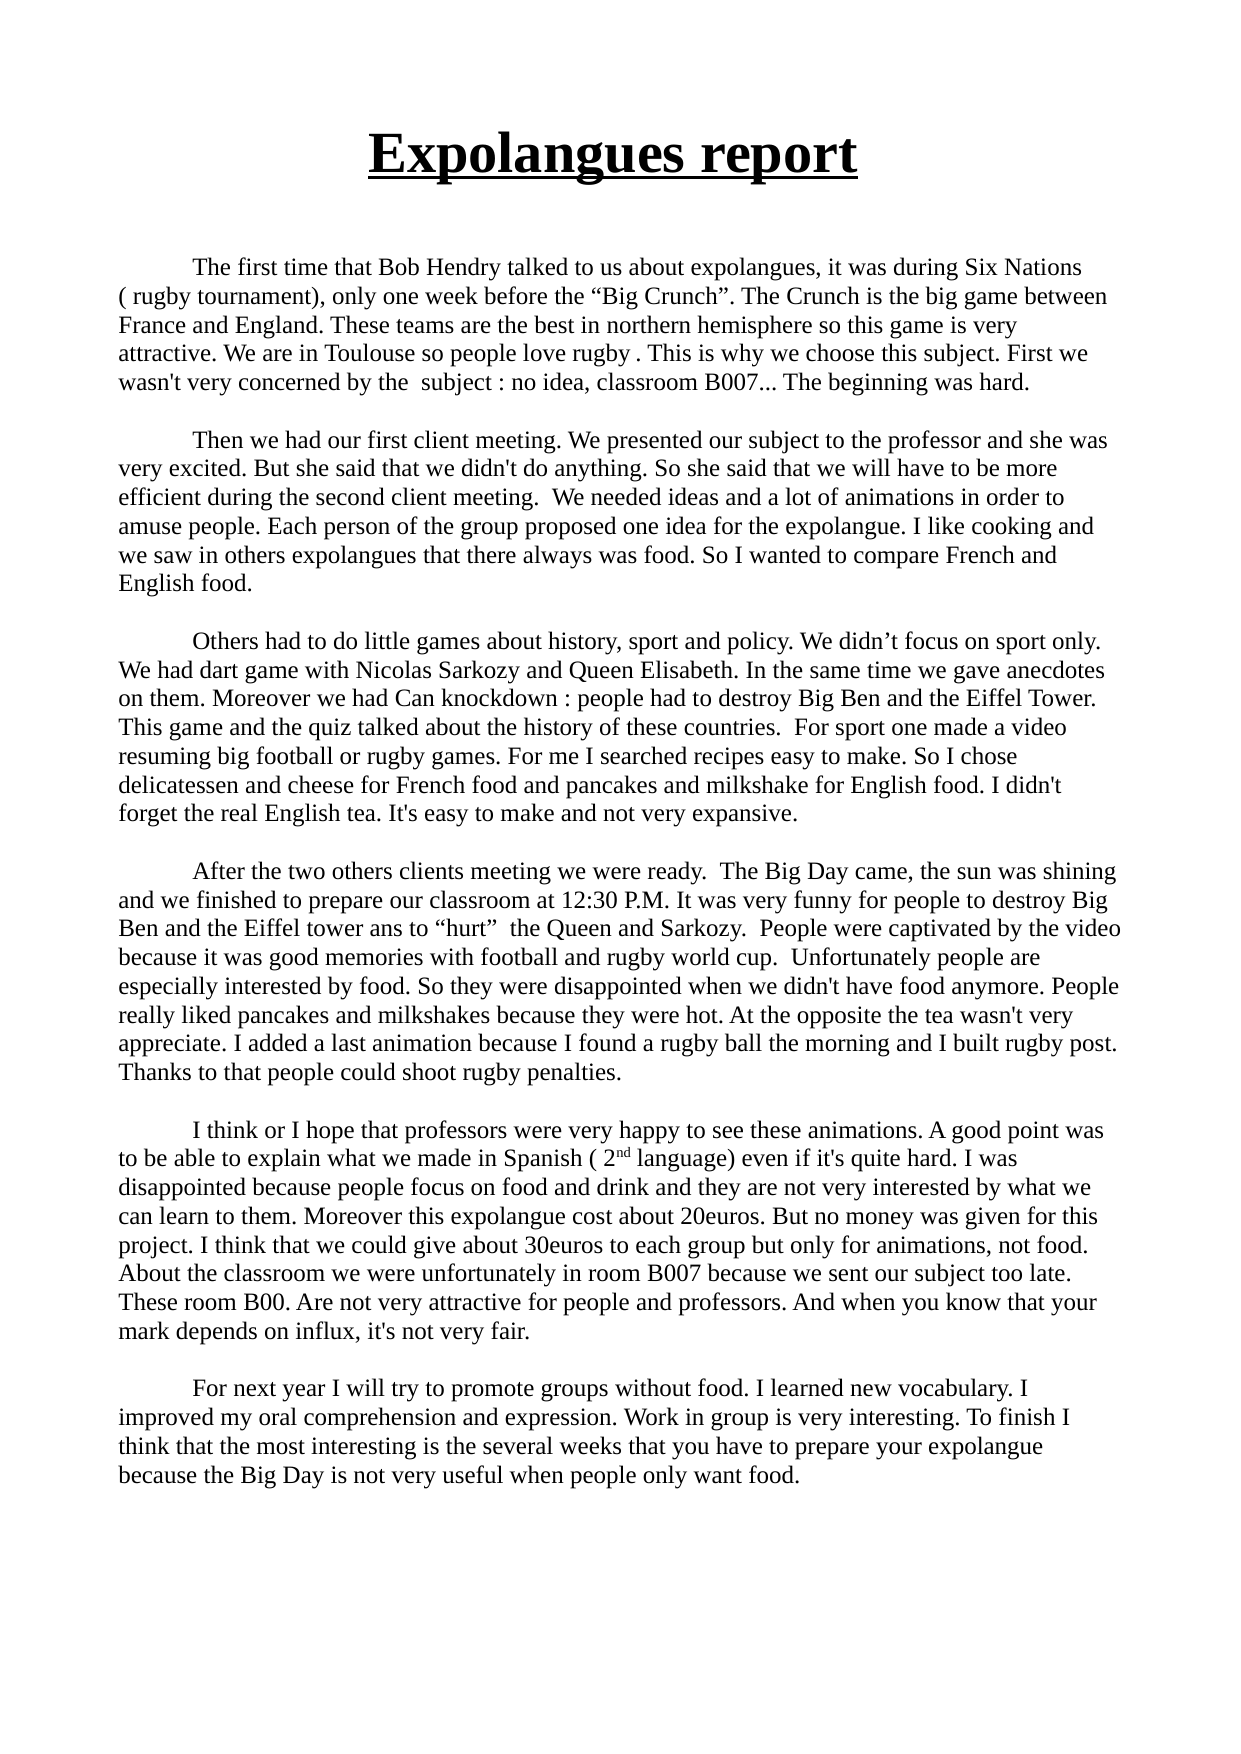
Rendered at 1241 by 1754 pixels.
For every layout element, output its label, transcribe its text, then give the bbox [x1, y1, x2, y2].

text Expolangues report [118, 118, 1122, 185]
text Then we had our first client meeting. We presented our subject to the professor and she was very excited. But she said that we didn't do anything. So she said that we will have to be more efficient during the second client meeting. We needed ideas and a lot of animations in order to amuse people. Each person of the group proposed one idea for the expolangue. I like cooking and we saw in others expolangues that there always was food. So I wanted to compare French and English food. [118, 425, 1122, 597]
text Others had to do little games about history, sport and policy. We didn’t focus on sport only. We had dart game with Nicolas Sarkozy and Queen Elisabeth. In the same time we gave anecdotes on them. Moreover we had Can knockdown : people had to destroy Big Ben and the Eiffel Tower. This game and the quiz talked about the history of these countries. For sport one made a video resuming big football or rugby games. For me I searched recipes easy to make. So I chose delicatessen and cheese for French food and pancakes and milkshake for English food. I didn't forget the real English tea. It's easy to make and not very expansive. [118, 626, 1122, 827]
text The first time that Bob Hendry talked to us about expolangues, it was during Six Nations ( rugby tournament), only one week before the “Big Crunch”. The Crunch is the big game between France and England. These teams are the best in northern hemisphere so this game is very attractive. We are in Toulouse so people love rugby . This is why we choose this subject. First we wasn't very concerned by the subject : no idea, classroom B007... The beginning was hard. [118, 252, 1122, 396]
text I think or I hope that professors were very happy to see these animations. A good point was to be able to explain what we made in Spanish ( 2nd language) even if it's quite hard. I was disappointed because people focus on food and drink and they are not very interested by what we can learn to them. Moreover this expolangue cost about 20euros. But no money was given for this project. I think that we could give about 30euros to each group but only for animations, not food. About the classroom we were unfortunately in room B007 because we sent our subject too late. These room B00. Are not very attractive for people and professors. And when you know that your mark depends on influx, it's not very fair. [118, 1115, 1122, 1345]
text After the two others clients meeting we were ready. The Big Day came, the sun was shining and we finished to prepare our classroom at 12:30 P.M. It was very funny for people to destroy Big Ben and the Eiffel tower ans to “hurt” the Queen and Sarkozy. People were captivated by the video because it was good memories with football and rugby world cup. Unfortunately people are especially interested by food. So they were disappointed when we didn't have food anymore. People really liked pancakes and milkshakes because they were hot. At the opposite the tea wasn't very appreciate. I added a last animation because I found a rugby ball the morning and I built rugby post. Thanks to that people could shoot rugby penalties. [118, 856, 1122, 1086]
text For next year I will try to promote groups without food. I learned new vocabulary. I improved my oral comprehension and expression. Work in group is very interesting. To finish I think that the most interesting is the several weeks that you have to prepare your expolangue because the Big Day is not very useful when people only want food. [118, 1373, 1122, 1488]
